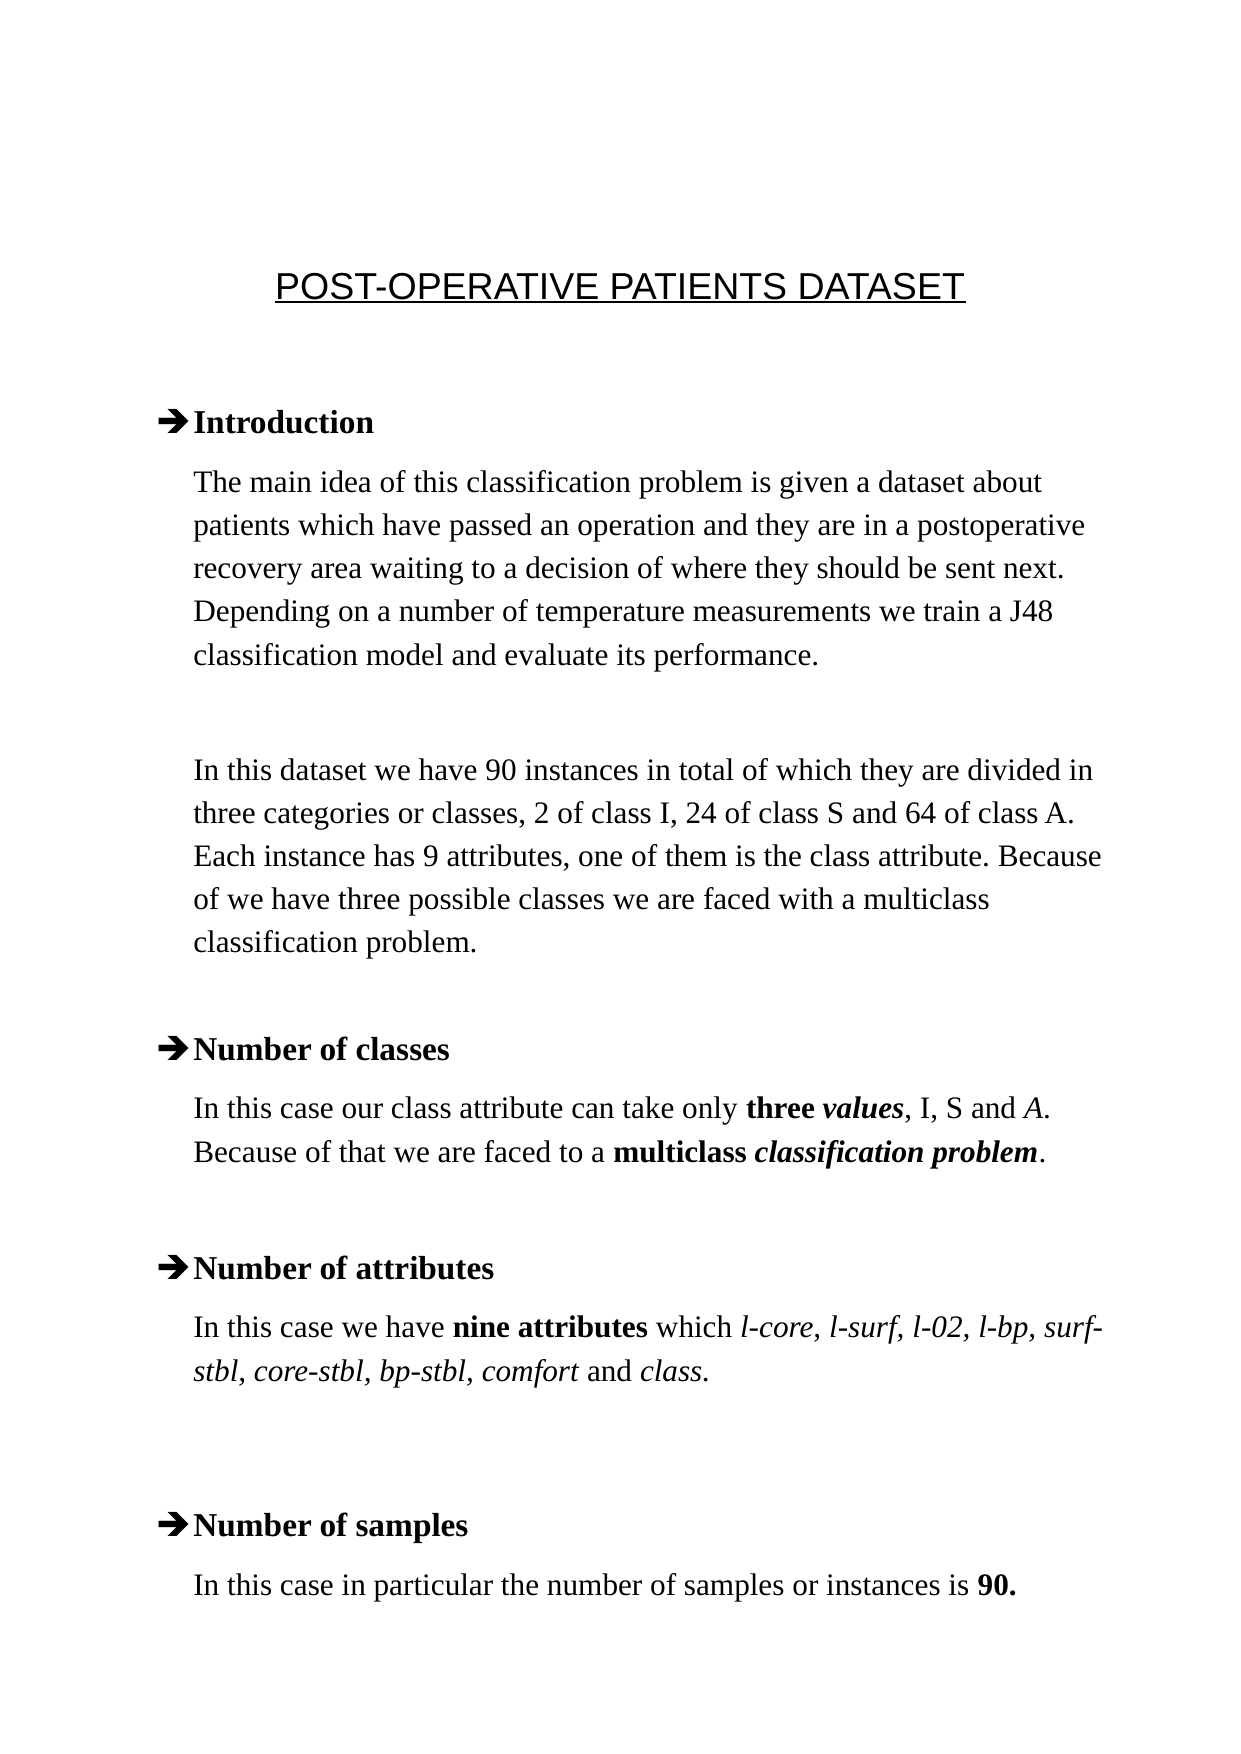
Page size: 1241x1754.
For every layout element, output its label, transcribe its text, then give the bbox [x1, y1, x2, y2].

subtitle POST-OPERATIVE PATIENTS DATASET [118, 264, 1122, 307]
list In this case we have nine attributes which l-core, l-surf, l-02, l-bp, surf-stbl, core-stbl, bp-stbl, comfort and class. [156, 1309, 1122, 1388]
list Number of attributes [156, 1248, 1122, 1287]
list Introduction [156, 403, 1122, 441]
list In this dataset we have 90 instances in total of which they are divided in three categories or classes, 2 of class I, 24 of class S and 64 of class A. Each instance has 9 attributes, one of them is the class attribute. Because of we have three possible classes we are faced with a multiclass classification problem. [156, 751, 1122, 959]
list Number of samples [156, 1505, 1122, 1543]
list The main idea of this classification problem is given a dataset about patients which have passed an operation and they are in a postoperative recovery area waiting to a decision of where they should be sent next. Depending on a number of temperature measurements we train a J48 classification model and evaluate its performance. [156, 463, 1122, 672]
list Number of classes [156, 1029, 1122, 1067]
list In this case our class attribute can take only three values, I, S and A. Because of that we are faced to a multiclass classification problem. [156, 1090, 1122, 1169]
list In this case in particular the number of samples or instances is 90. [156, 1566, 1122, 1602]
